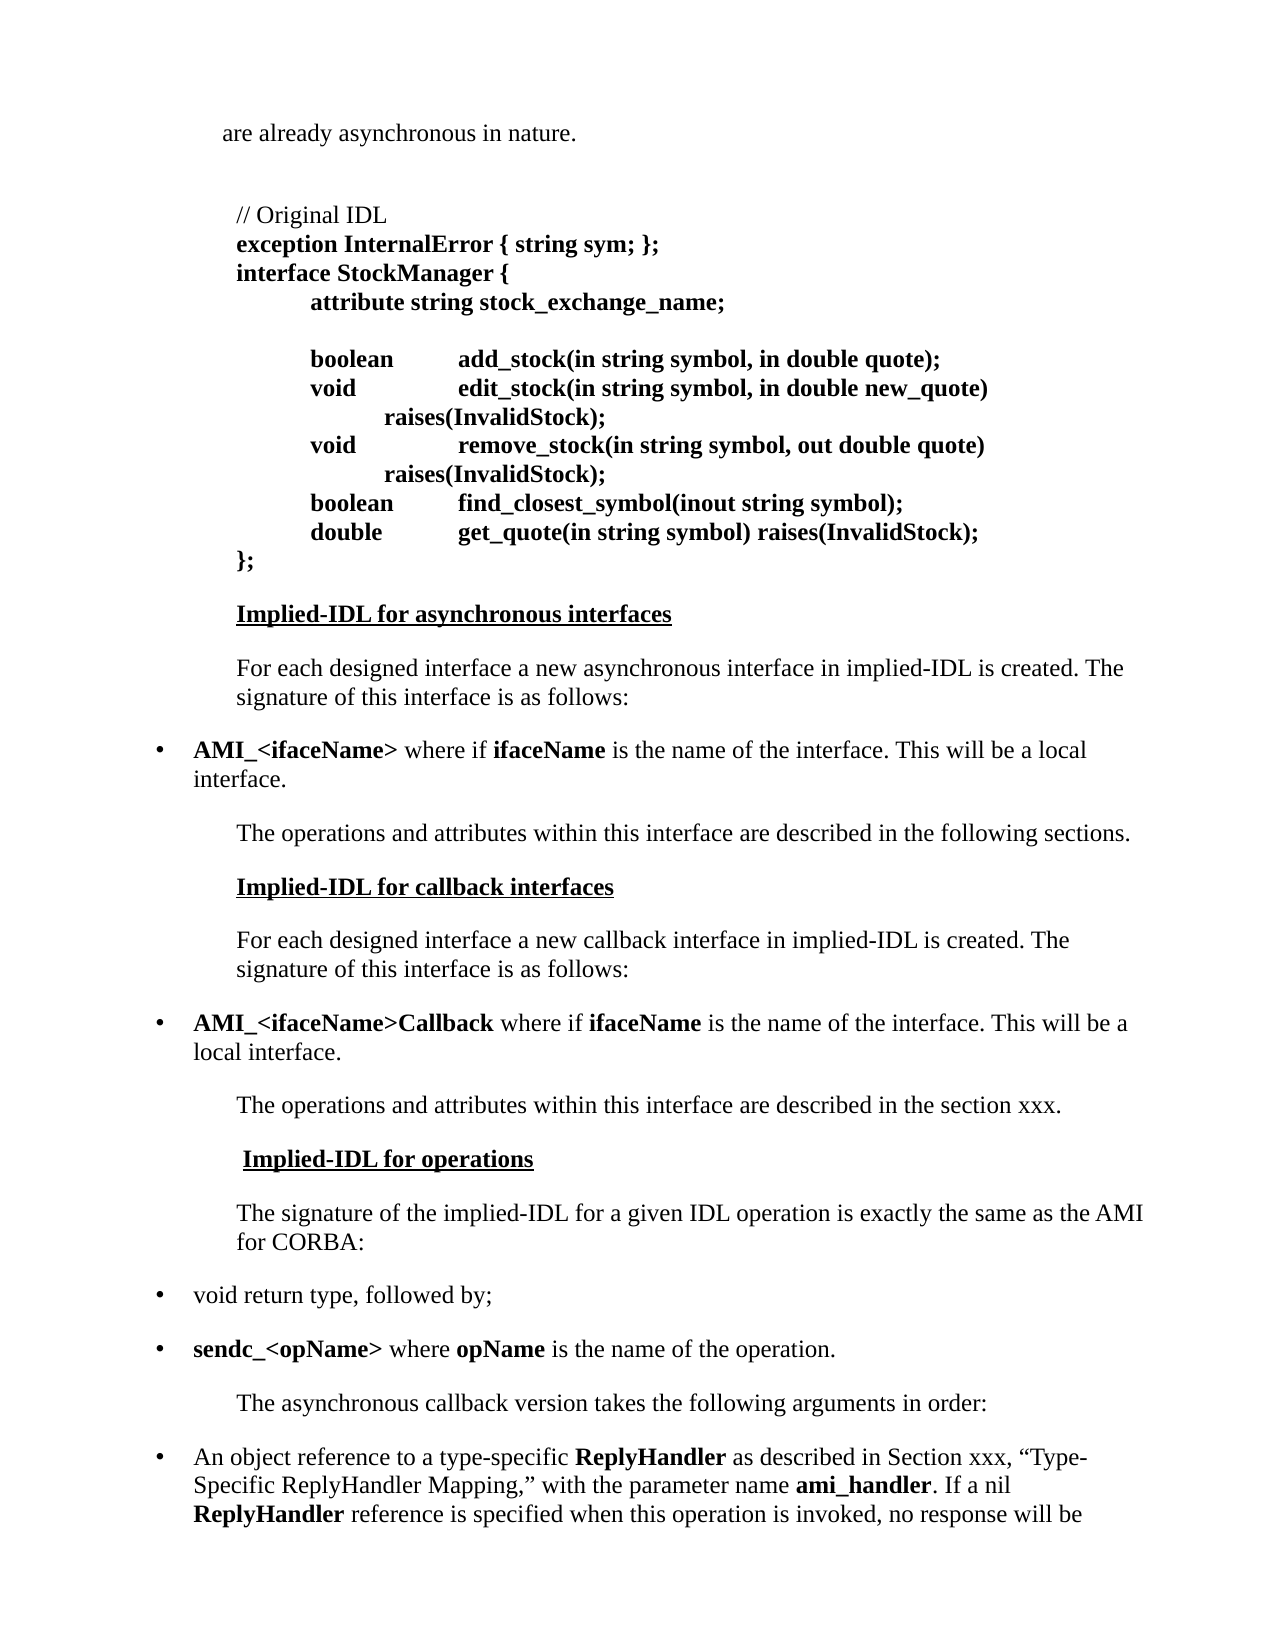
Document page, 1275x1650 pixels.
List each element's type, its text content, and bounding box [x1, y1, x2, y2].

text The operations and attributes within this interface are described in the section xxx. [236, 1091, 1157, 1119]
text For each designed interface a new asynchronous interface in implied-IDL is created. The signature of this interface is as follows: [236, 653, 1157, 711]
list An object reference to a type-specific ReplyHandler as described in Section xxx, “Type-Specific ReplyHandler Mapping,” with the parameter name ami_handler. If a nil ReplyHandler reference is specified when this operation is invoked, no response will be [156, 1442, 1157, 1528]
text interface StockManager { [236, 258, 1157, 287]
text The signature of the implied-IDL for a given IDL operation is exactly the same as the AMI for CORBA: [236, 1198, 1157, 1256]
text }; [236, 546, 1157, 574]
text attribute string stock_exchange_name; [236, 287, 1157, 316]
text Implied-IDL for callback interfaces [236, 872, 1157, 901]
text boolean find_closest_symbol(inout string symbol); [236, 488, 1157, 517]
text boolean add_stock(in string symbol, in double quote); [236, 344, 1157, 373]
text The asynchronous callback version takes the following arguments in order: [236, 1388, 1157, 1417]
text double get_quote(in string symbol) raises(InvalidStock); [236, 517, 1157, 546]
text void remove_stock(in string symbol, out double quote) [236, 431, 1157, 459]
list are already asynchronous in nature. [222, 118, 1157, 147]
text // Original IDL [236, 201, 1157, 229]
list void return type, followed by; [156, 1281, 1157, 1309]
list sendc_<opName> where opName is the name of the operation. [156, 1334, 1157, 1363]
text For each designed interface a new callback interface in implied-IDL is created. The signature of this interface is as follows: [236, 926, 1157, 983]
text The operations and attributes within this interface are described in the following sections. [236, 818, 1157, 847]
text exception InternalError { string sym; }; [236, 229, 1157, 258]
text Implied-IDL for operations [236, 1144, 1157, 1173]
text Implied-IDL for asynchronous interfaces [236, 599, 1157, 628]
text raises(InvalidStock); [236, 459, 1157, 488]
list AMI_<ifaceName>Callback where if ifaceName is the name of the interface. This will be a local interface. [156, 1008, 1157, 1066]
text void edit_stock(in string symbol, in double new_quote) [236, 373, 1157, 402]
text raises(InvalidStock); [236, 402, 1157, 431]
list AMI_<ifaceName> where if ifaceName is the name of the interface. This will be a local interface. [156, 736, 1157, 793]
